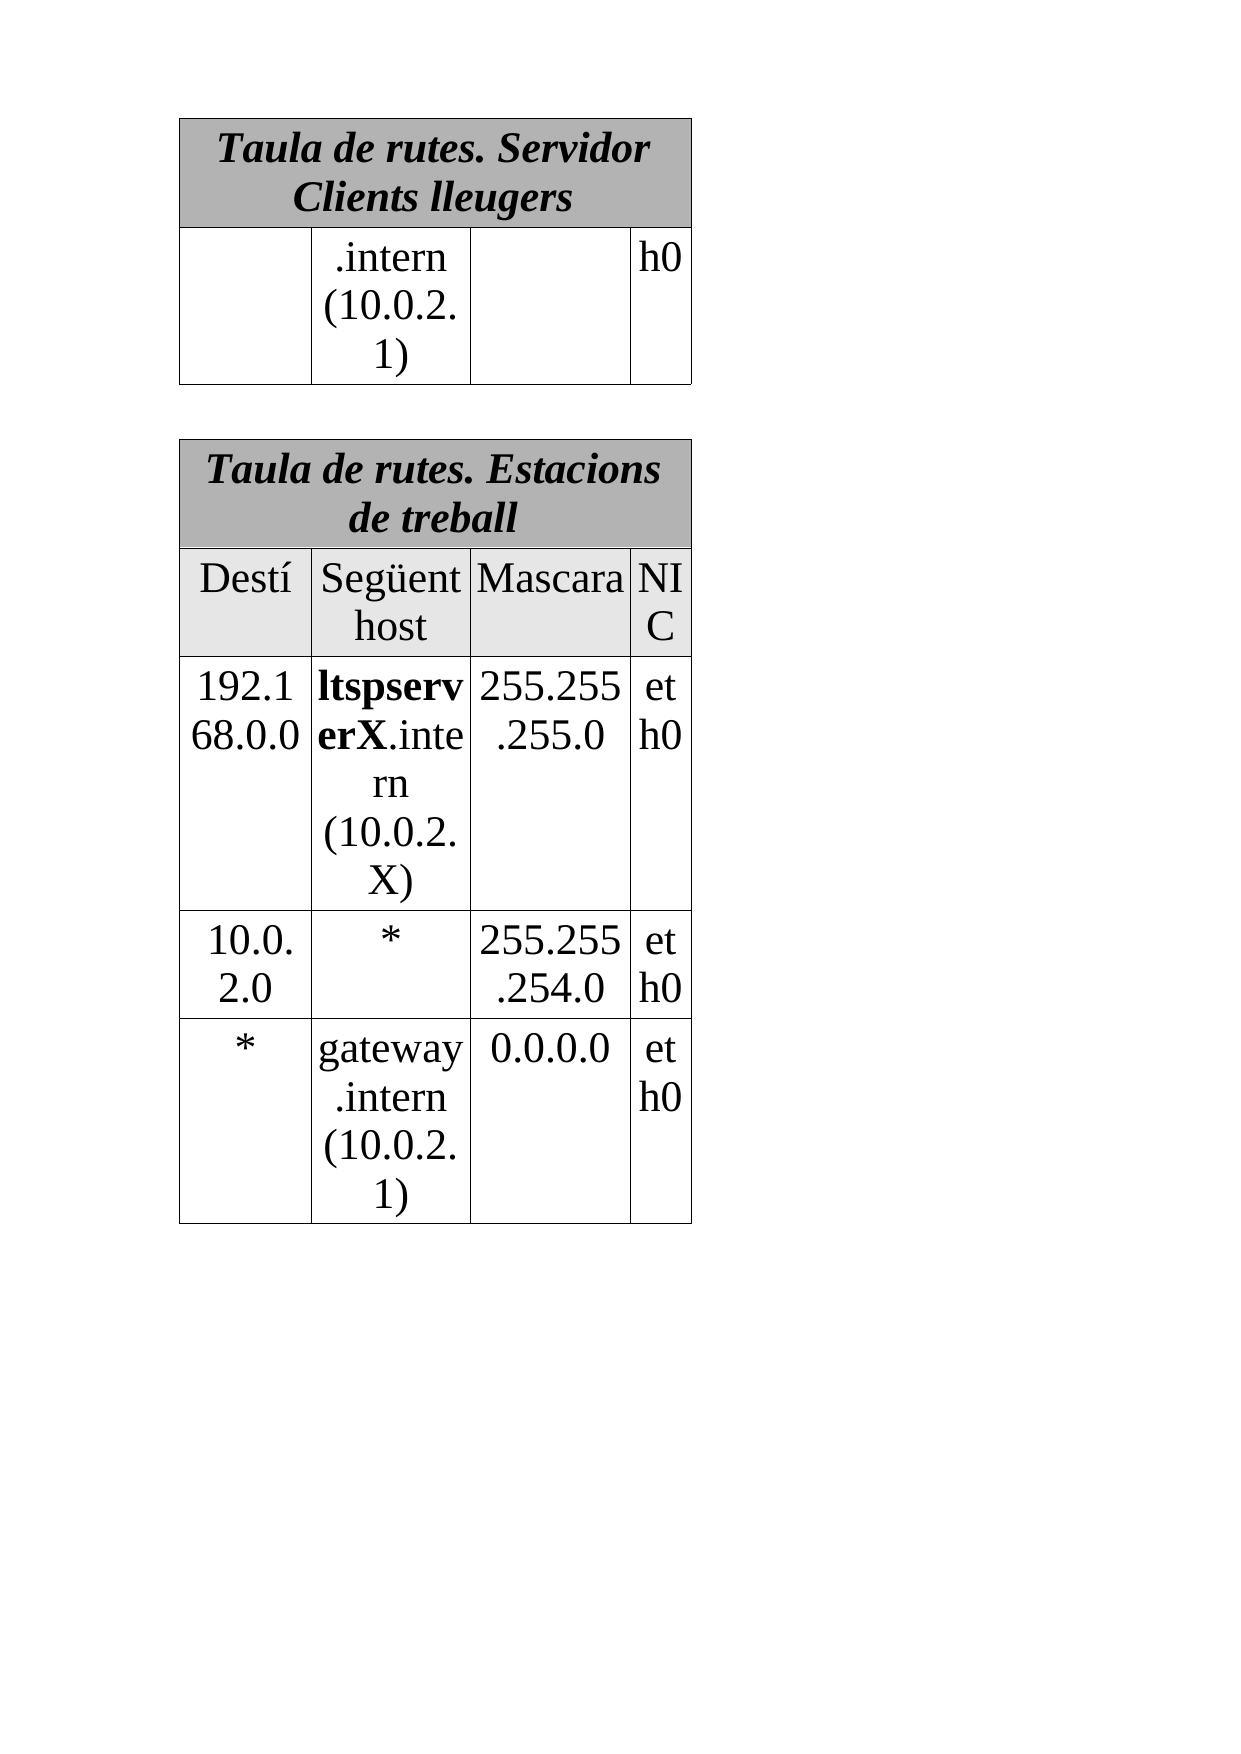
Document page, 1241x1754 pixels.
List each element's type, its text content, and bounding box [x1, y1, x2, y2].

table_cell 10.0.2.0 [180, 911, 311, 1018]
table_cell * [180, 1019, 311, 1223]
table_cell Següent host [312, 549, 470, 656]
table_cell 255.255.254.0 [471, 911, 630, 1018]
table_header Taula de rutes. Estacions de treball [180, 440, 691, 547]
table_cell * [312, 911, 470, 1018]
table_cell eth0 [631, 657, 691, 909]
table_cell 255.255.255.0 [471, 657, 630, 909]
table_cell ltspserverX.intern (10.0.2.X) [312, 657, 470, 909]
table_cell NIC [631, 549, 691, 656]
table_cell h0 [631, 228, 691, 383]
table_cell Mascara [471, 549, 630, 656]
table_cell 192.168.0.0 [180, 657, 311, 909]
table_cell [471, 228, 630, 383]
table_cell Destí [180, 549, 311, 656]
table_cell 0.0.0.0 [471, 1019, 630, 1223]
table_cell eth0 [631, 911, 691, 1018]
table_cell eth0 [631, 1019, 691, 1223]
table_cell [180, 228, 311, 383]
table_cell gateway.intern (10.0.2.1) [312, 1019, 470, 1223]
table_cell .intern (10.0.2.1) [312, 228, 470, 383]
table_header Taula de rutes. Servidor Clients lleugers [180, 119, 691, 227]
